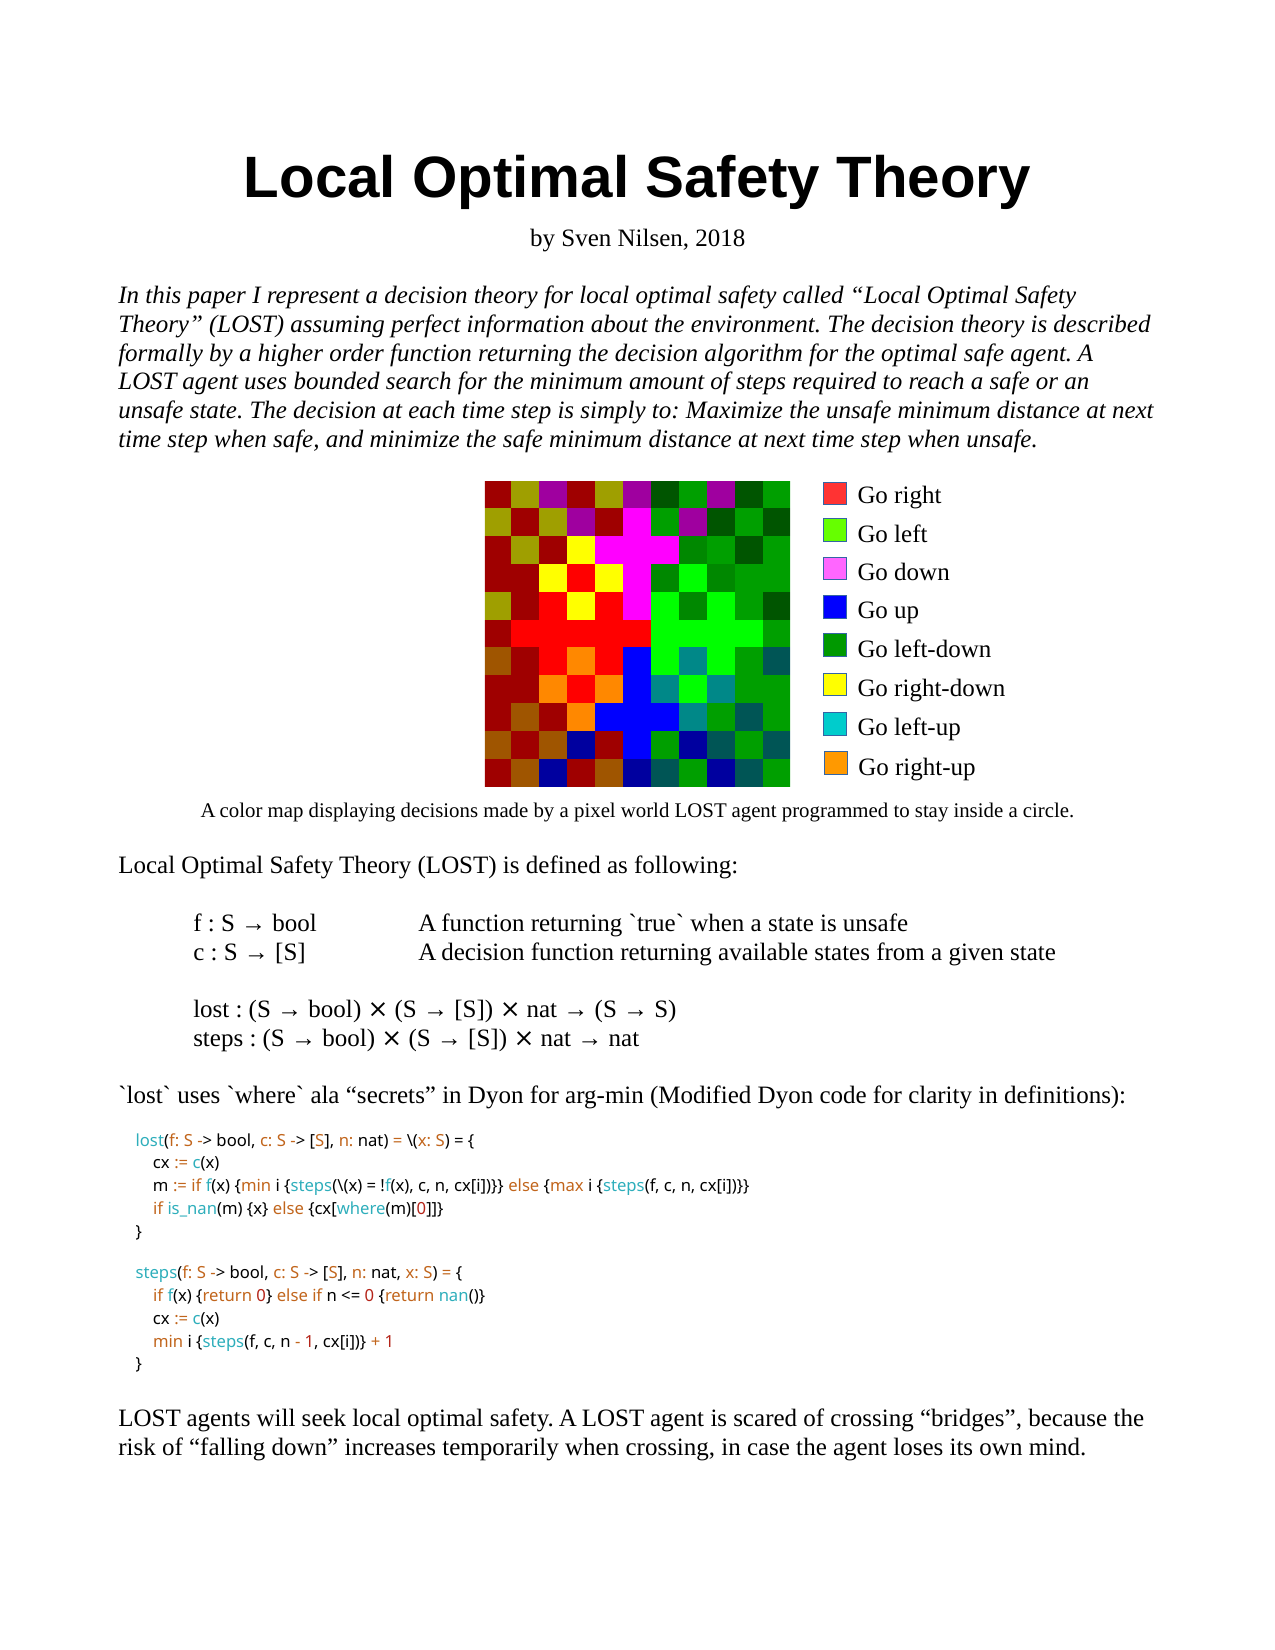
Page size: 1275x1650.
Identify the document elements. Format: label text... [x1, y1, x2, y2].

text c : S → [S] A decision function returning available states from a given state [118, 937, 1157, 966]
text m := if f(x) {min i {steps(\(x) = !f(x), c, n, cx[i])}} else {max i {steps(f, c, n, cx[i])}} [118, 1174, 1157, 1197]
text cx := c(x) [118, 1307, 1157, 1329]
text Local Optimal Safety Theory (LOST) is defined as following: [118, 851, 1157, 879]
text } [118, 1219, 1157, 1242]
text if is_nan(m) {x} else {cx[where(m)[0]]} [118, 1197, 1157, 1219]
text steps(f: S -> bool, c: S -> [S], n: nat, x: S) = { [118, 1261, 1157, 1284]
text `lost` uses `where` ala “secrets” in Dyon for arg-min (Modified Dyon code for clarity in definitions): [118, 1081, 1157, 1109]
text if f(x) {return 0} else if n <= 0 {return nan()} [118, 1284, 1157, 1307]
text A color map displaying decisions made by a pixel world LOST agent programmed to stay inside a circle. [118, 798, 1157, 822]
text steps : (S → bool) ⨯ (S → [S]) ⨯ nat → nat [118, 1023, 1157, 1052]
picture [484, 481, 791, 787]
text cx := c(x) [118, 1151, 1157, 1174]
text lost(f: S -> bool, c: S -> [S], n: nat) = \(x: S) = { [118, 1128, 1157, 1151]
text } [118, 1352, 1157, 1375]
text min i {steps(f, c, n - 1, cx[i])} + 1 [118, 1329, 1157, 1352]
text In this paper I represent a decision theory for local optimal safety called “Local Optimal Safety Theory” (LOST) assuming perfect information about the environment. The decision theory is described formally by a higher order function returning the decision algorithm for the optimal safe agent. A LOST agent uses bounded search for the minimum amount of steps required to reach a safe or an unsafe state. The decision at each time step is simply to: Maximize the unsafe minimum distance at next time step when safe, and minimize the safe minimum distance at next time step when unsafe. [118, 280, 1157, 453]
text by Sven Nilsen, 2018 [118, 223, 1157, 251]
text f : S → bool A function returning `true` when a state is unsafe [118, 908, 1157, 937]
text lost : (S → bool) ⨯ (S → [S]) ⨯ nat → (S → S) [118, 994, 1157, 1023]
title Local Optimal Safety Theory [118, 143, 1157, 210]
text LOST agents will seek local optimal safety. A LOST agent is scared of crossing “bridges”, because the risk of “falling down” increases temporarily when crossing, in case the agent loses its own mind. [118, 1403, 1157, 1461]
